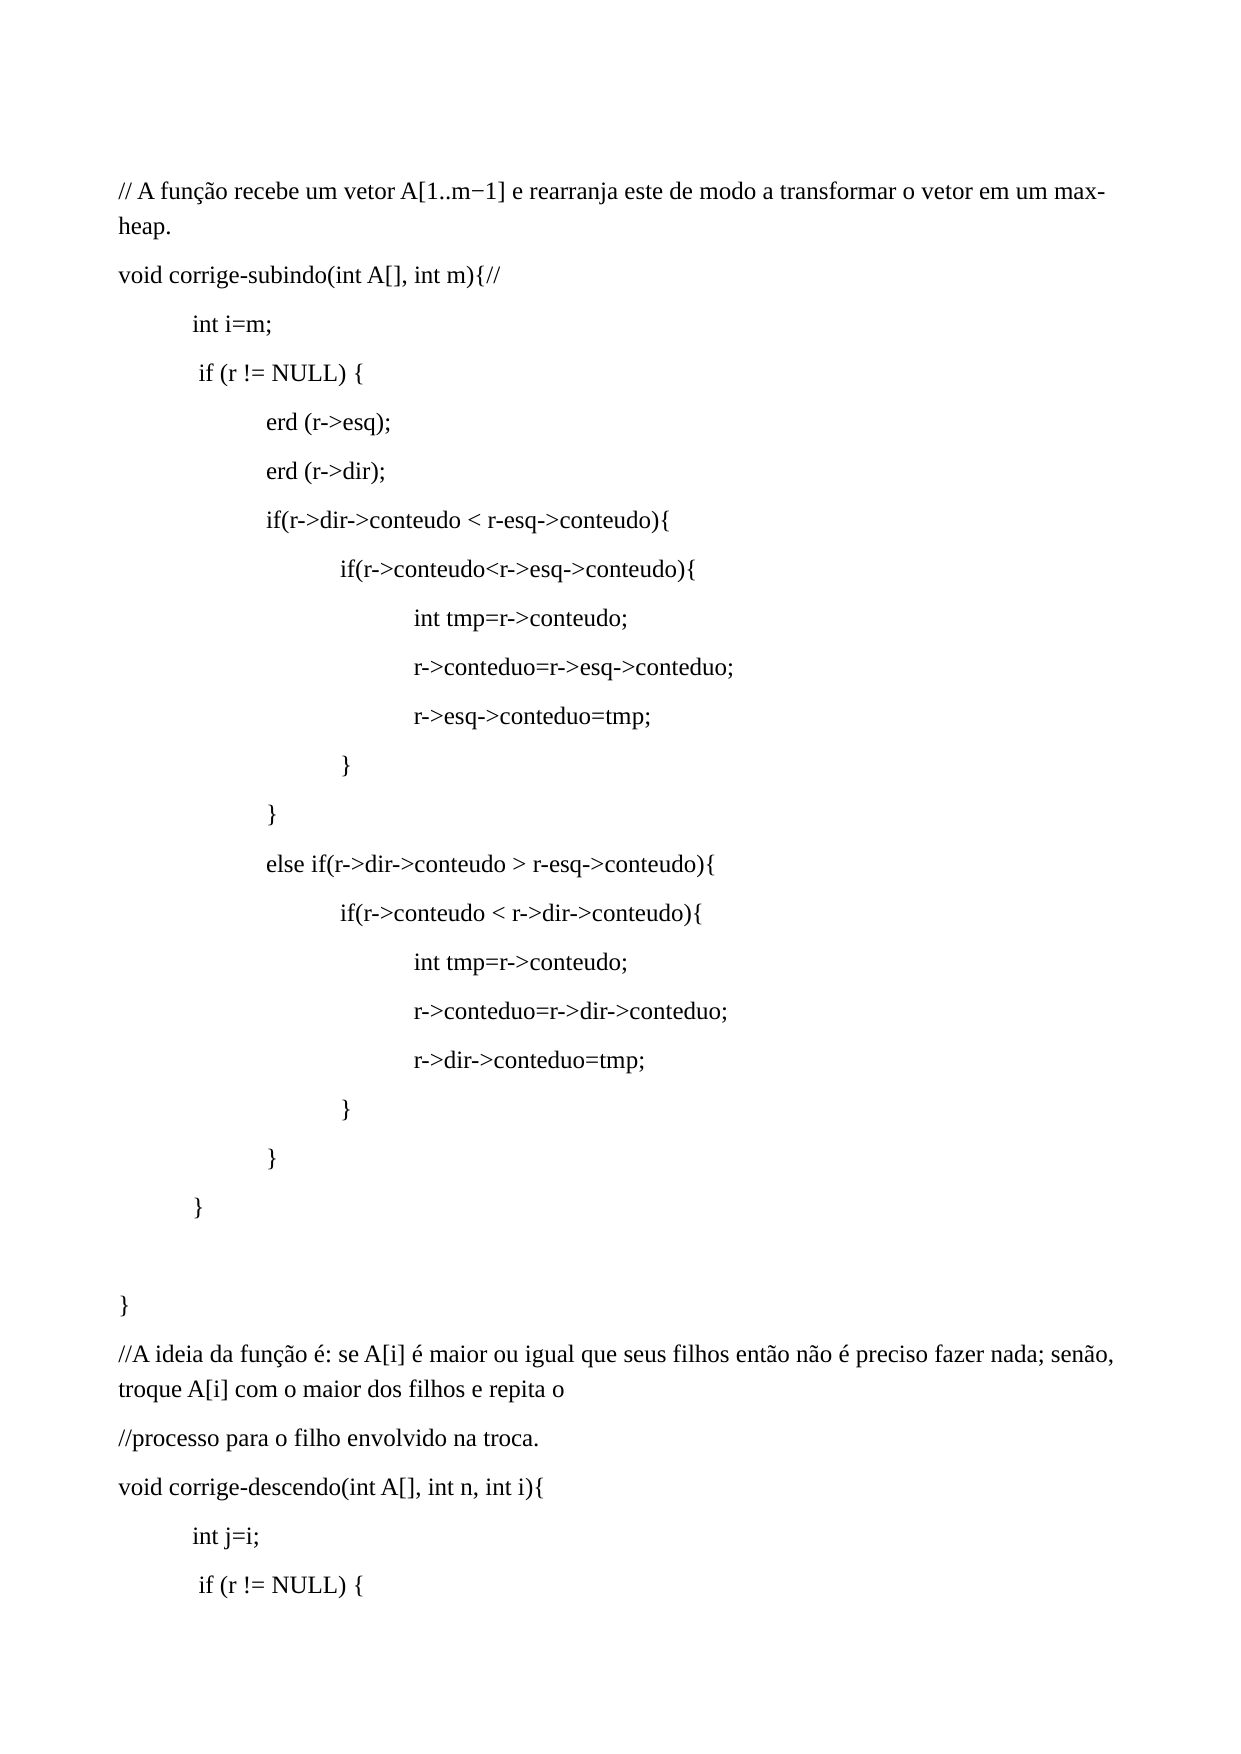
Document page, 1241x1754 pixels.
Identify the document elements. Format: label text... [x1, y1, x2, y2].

text } [118, 799, 1122, 828]
text int i=m; [118, 309, 1122, 338]
text } [118, 1143, 1122, 1172]
text else if(r->dir->conteudo > r-esq->conteudo){ [118, 849, 1122, 877]
text int j=i; [118, 1521, 1122, 1550]
text void corrige-subindo(int A[], int m){// [118, 260, 1122, 289]
text void corrige-descendo(int A[], int n, int i){ [118, 1472, 1122, 1501]
text erd (r->esq); [118, 407, 1122, 436]
text if (r != NULL) { [118, 358, 1122, 387]
text //processo para o filho envolvido na troca. [118, 1423, 1122, 1452]
text r->esq->conteduo=tmp; [118, 701, 1122, 730]
text int tmp=r->conteudo; [118, 603, 1122, 632]
text if(r->conteudo<r->esq->conteudo){ [118, 554, 1122, 583]
text r->conteduo=r->esq->conteduo; [118, 652, 1122, 681]
text int tmp=r->conteudo; [118, 947, 1122, 976]
text } [118, 1192, 1122, 1221]
text r->conteduo=r->dir->conteduo; [118, 996, 1122, 1024]
text } [118, 751, 1122, 779]
text } [118, 1290, 1122, 1319]
text if(r->dir->conteudo < r-esq->conteudo){ [118, 505, 1122, 534]
text //A ideia da função é: se A[i] é maior ou igual que seus filhos então não é preciso fazer nada; senão, troque A[i] com o maior dos filhos e repita o [118, 1339, 1122, 1402]
text if (r != NULL) { [118, 1570, 1122, 1599]
text r->dir->conteduo=tmp; [118, 1045, 1122, 1074]
text } [118, 1094, 1122, 1123]
text if(r->conteudo < r->dir->conteudo){ [118, 898, 1122, 926]
text erd (r->dir); [118, 456, 1122, 485]
text // A função recebe um vetor A[1..m−1] e rearranja este de modo a transformar o vetor em um max-heap. [118, 176, 1122, 239]
